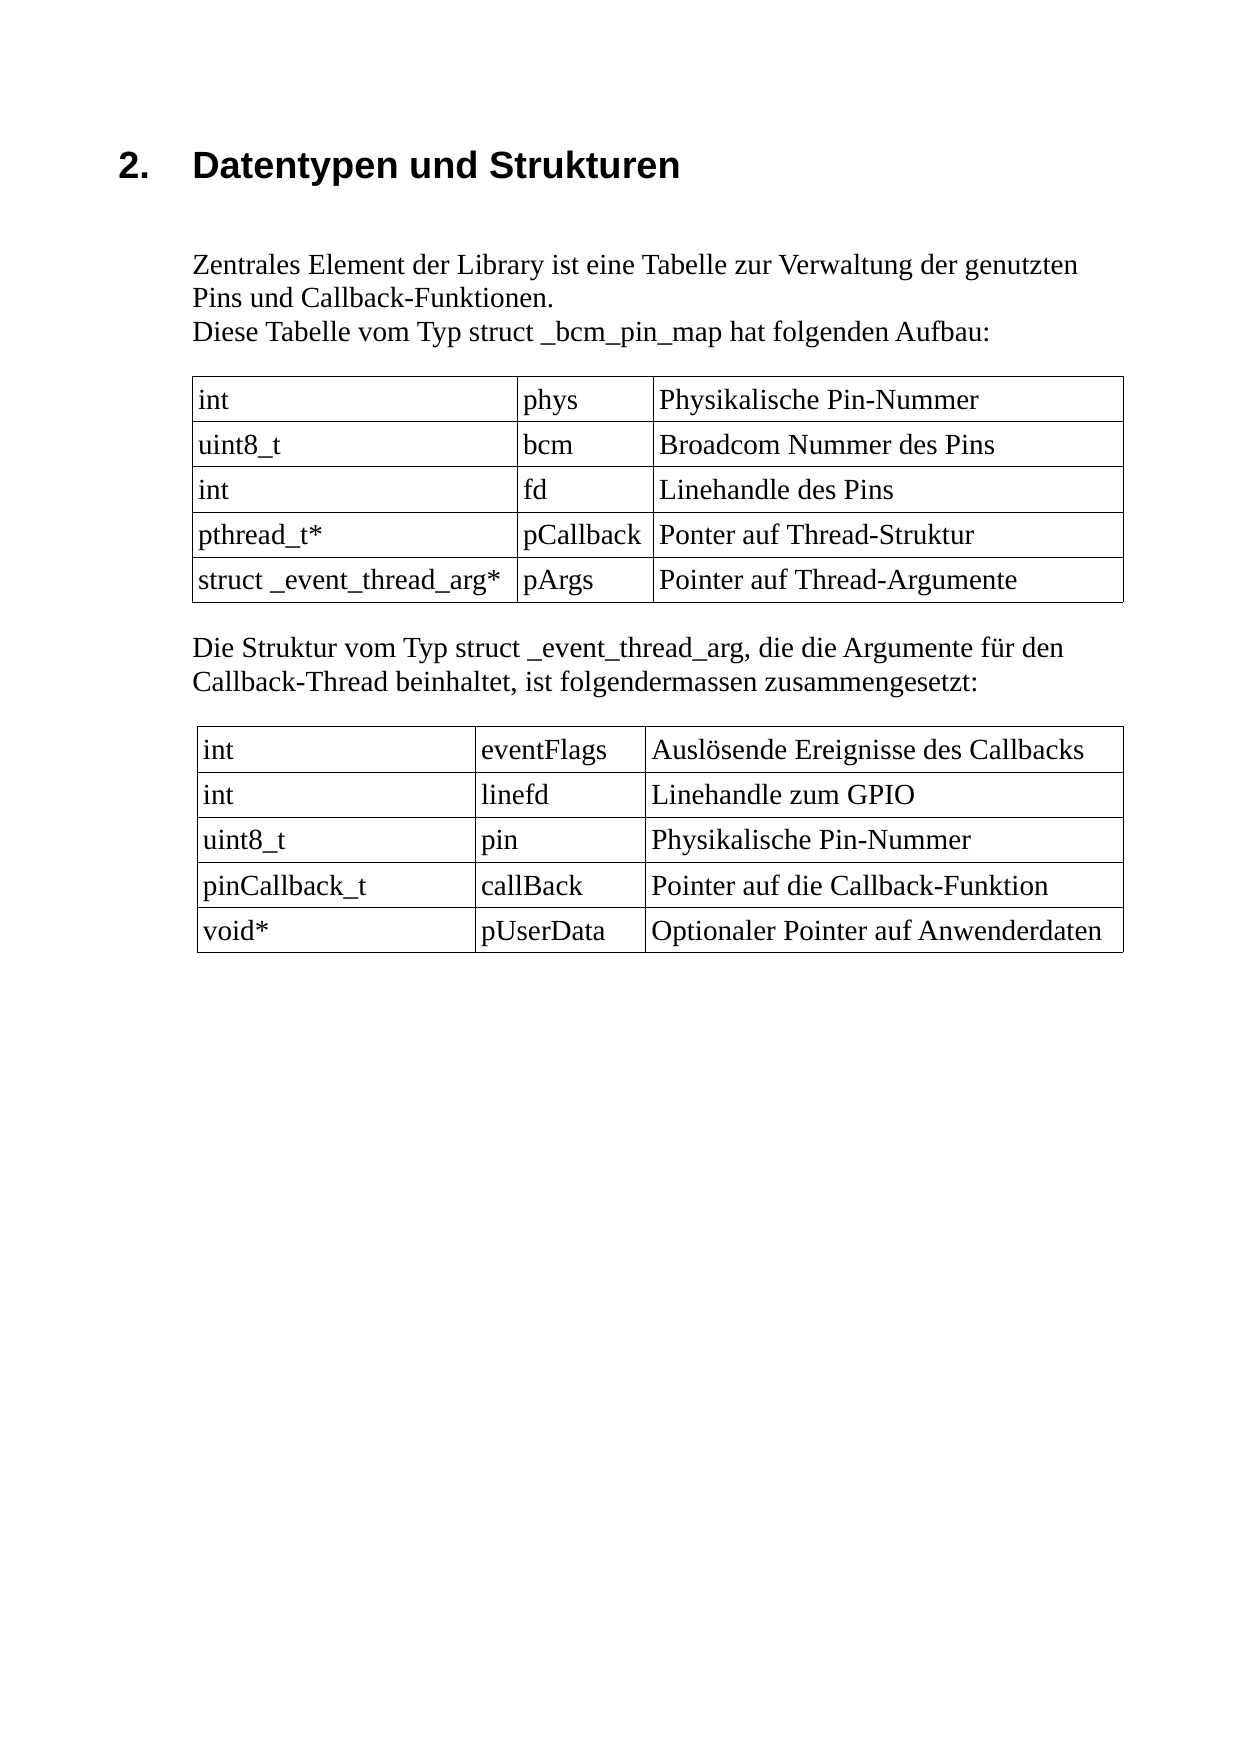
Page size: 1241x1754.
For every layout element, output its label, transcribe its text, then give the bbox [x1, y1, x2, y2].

table_header int [198, 727, 475, 772]
table_cell uint8_t [198, 818, 475, 862]
table_cell pUserData [476, 908, 645, 952]
table_cell linefd [476, 773, 645, 817]
table_cell pCallback [518, 513, 653, 557]
table_cell Ponter auf Thread-Struktur [654, 513, 1123, 557]
table_header Physikalische Pin-Nummer [654, 377, 1123, 421]
table_cell Pointer auf Thread-Argumente [654, 558, 1123, 602]
table_cell fd [518, 467, 653, 512]
table_cell void* [198, 908, 475, 952]
table_cell pthread_t* [193, 513, 517, 557]
table_cell Physikalische Pin-Nummer [646, 818, 1123, 862]
table_cell pArgs [518, 558, 653, 602]
table_cell Linehandle zum GPIO [646, 773, 1123, 817]
table_cell Linehandle des Pins [654, 467, 1123, 512]
table_cell Pointer auf die Callback-Funktion [646, 863, 1123, 907]
table_cell callBack [476, 863, 645, 907]
text Zentrales Element der Library ist eine Tabelle zur Verwaltung der genutzten Pins und Callback-Funktionen. Diese Tabelle vom Typ struct _bcm_pin_map hat folgenden Aufbau: [192, 247, 1122, 347]
table_cell uint8_t [193, 422, 517, 466]
table_cell pin [476, 818, 645, 862]
table_cell Broadcom Nummer des Pins [654, 422, 1123, 466]
table_cell int [198, 773, 475, 817]
table_header Auslösende Ereignisse des Callbacks [646, 727, 1123, 772]
subtitle Datentypen und Strukturen [118, 143, 1122, 187]
table_header phys [518, 377, 653, 421]
table_header int [193, 377, 517, 421]
table_cell struct _event_thread_arg* [193, 558, 517, 602]
text Die Struktur vom Typ struct _event_thread_arg, die die Argumente für den Callback-Thread beinhaltet, ist folgendermassen zusammengesetzt: [192, 631, 1122, 698]
table_cell pinCallback_t [198, 863, 475, 907]
table_header eventFlags [476, 727, 645, 772]
table_cell int [193, 467, 517, 512]
table_cell Optionaler Pointer auf Anwenderdaten [646, 908, 1123, 952]
table_cell bcm [518, 422, 653, 466]
